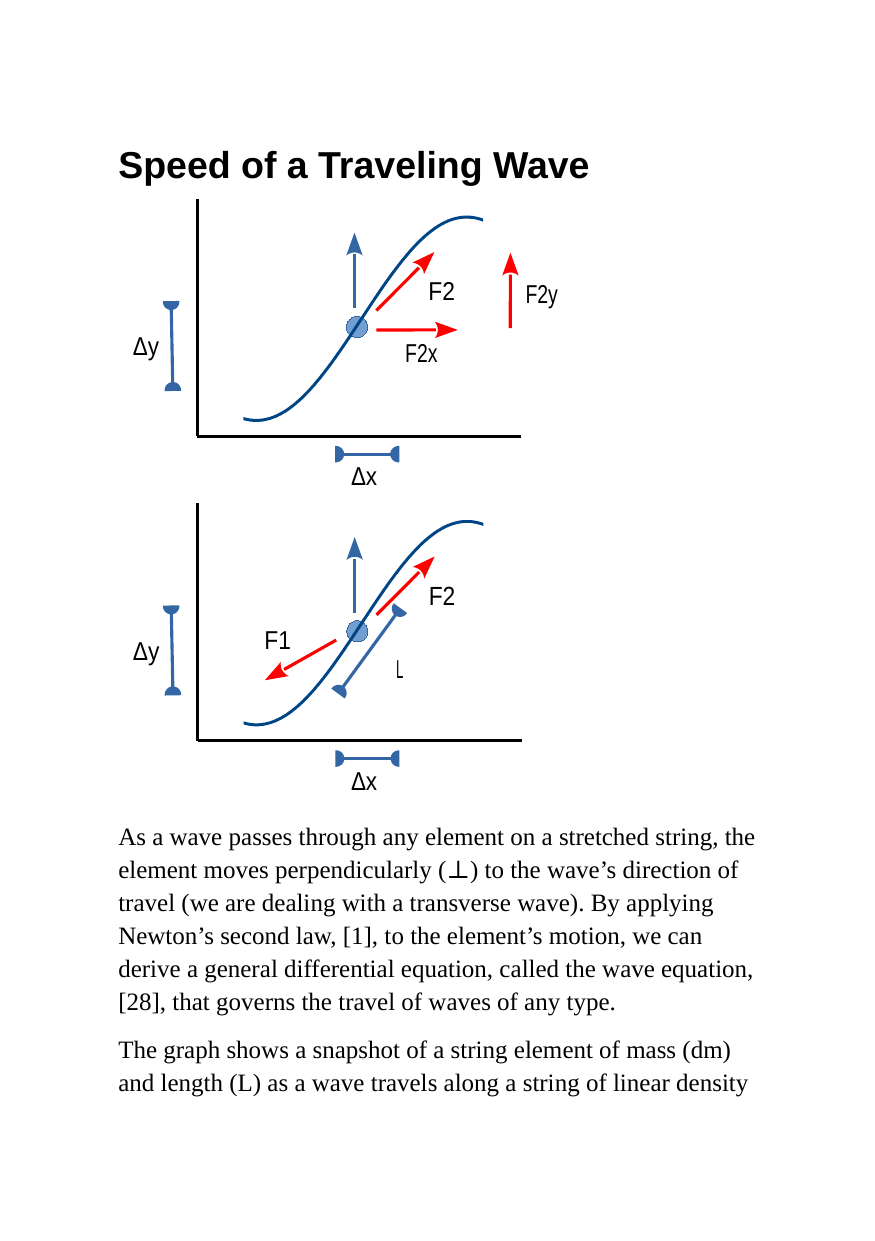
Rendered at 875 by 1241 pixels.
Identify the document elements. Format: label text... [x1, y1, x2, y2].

subtitle Speed of a Traveling Wave [118, 143, 756, 186]
text The graph shows a snapshot of a string element of mass (dm) and length (L) as a wave travels along a string of linear density [118, 1035, 756, 1097]
text As a wave passes through any element on a stretched string, the element moves perpendicularly (⊥) to the wave’s direction of travel (we are dealing with a transverse wave). By applying Newton’s second law, [1], to the element’s motion, we can derive a general differential equation, called the wave equation, [28], that governs the travel of waves of any type. [118, 822, 756, 1016]
